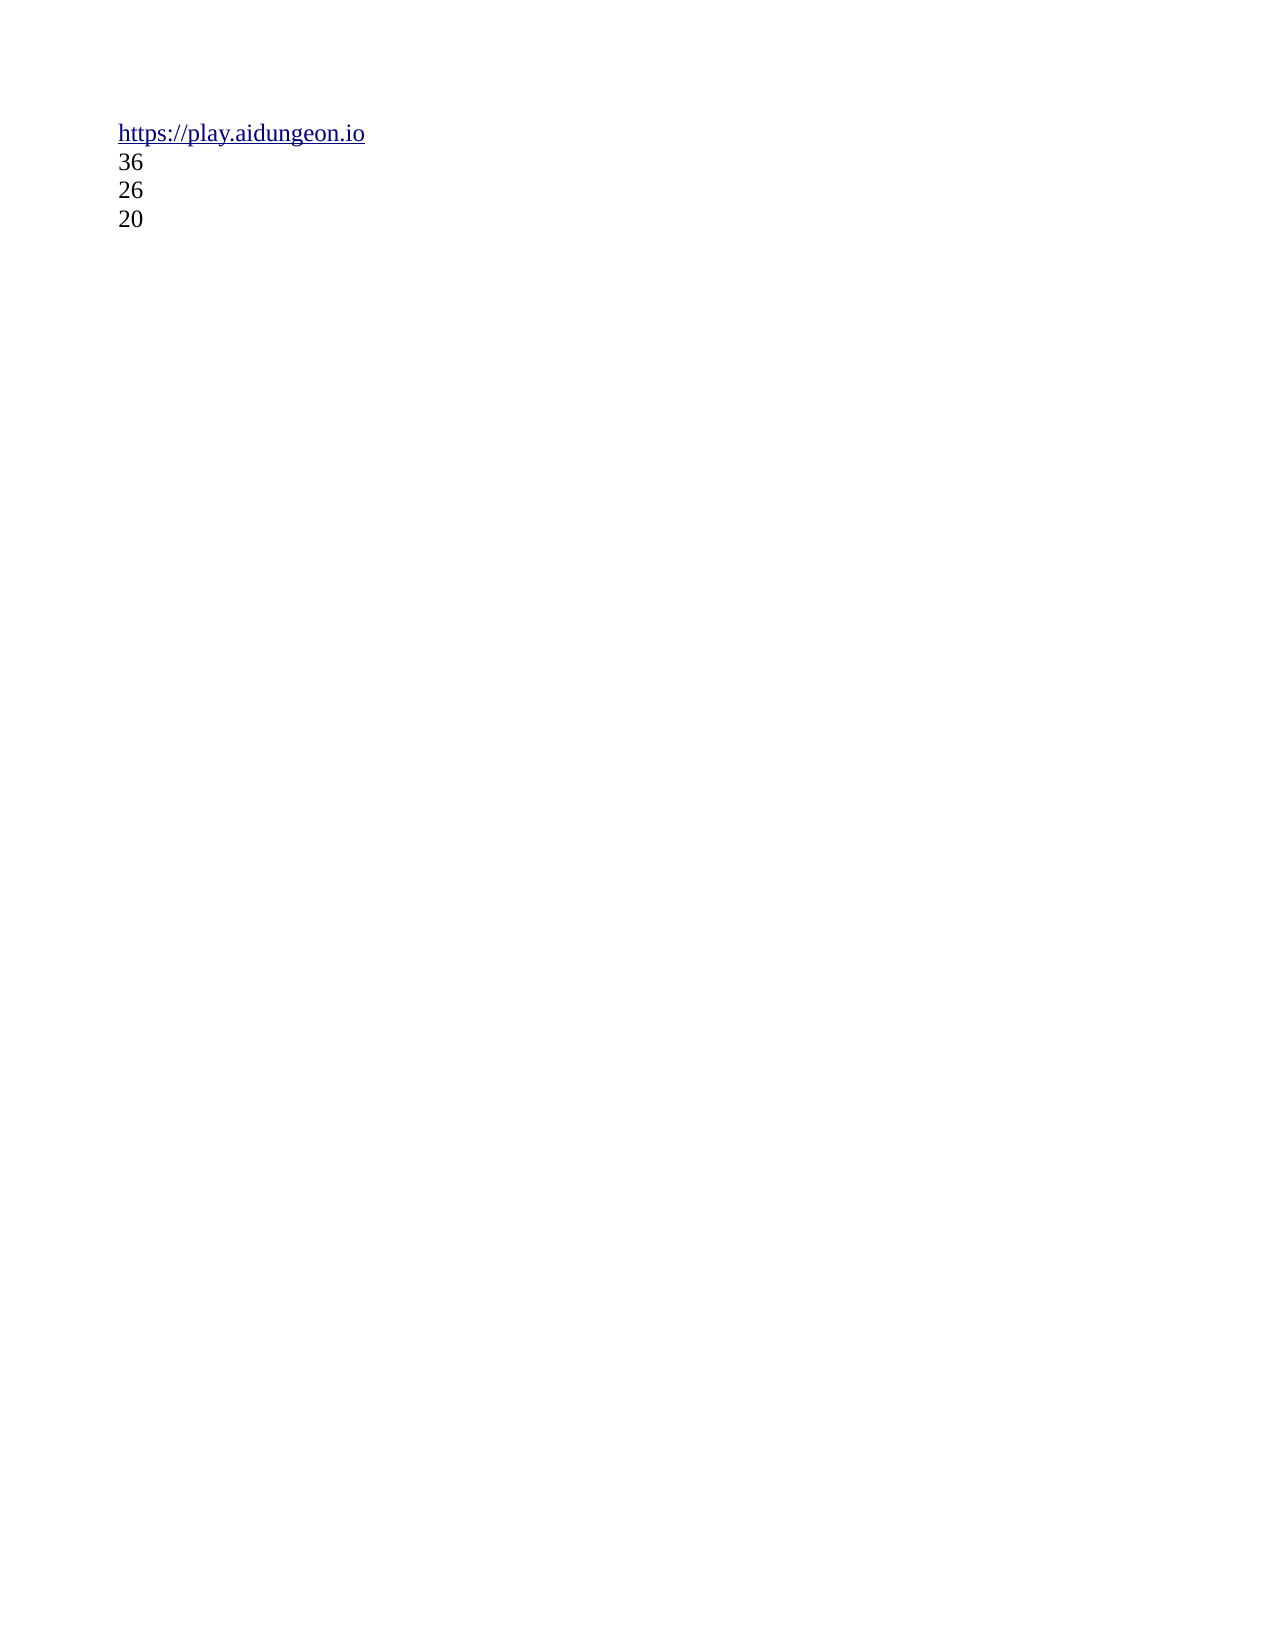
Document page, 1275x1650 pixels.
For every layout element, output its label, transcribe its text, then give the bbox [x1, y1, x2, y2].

text 36 [118, 147, 1157, 176]
text 20 [118, 204, 1157, 233]
text 26 [118, 176, 1157, 204]
text https://play.aidungeon.io [118, 118, 1157, 147]
